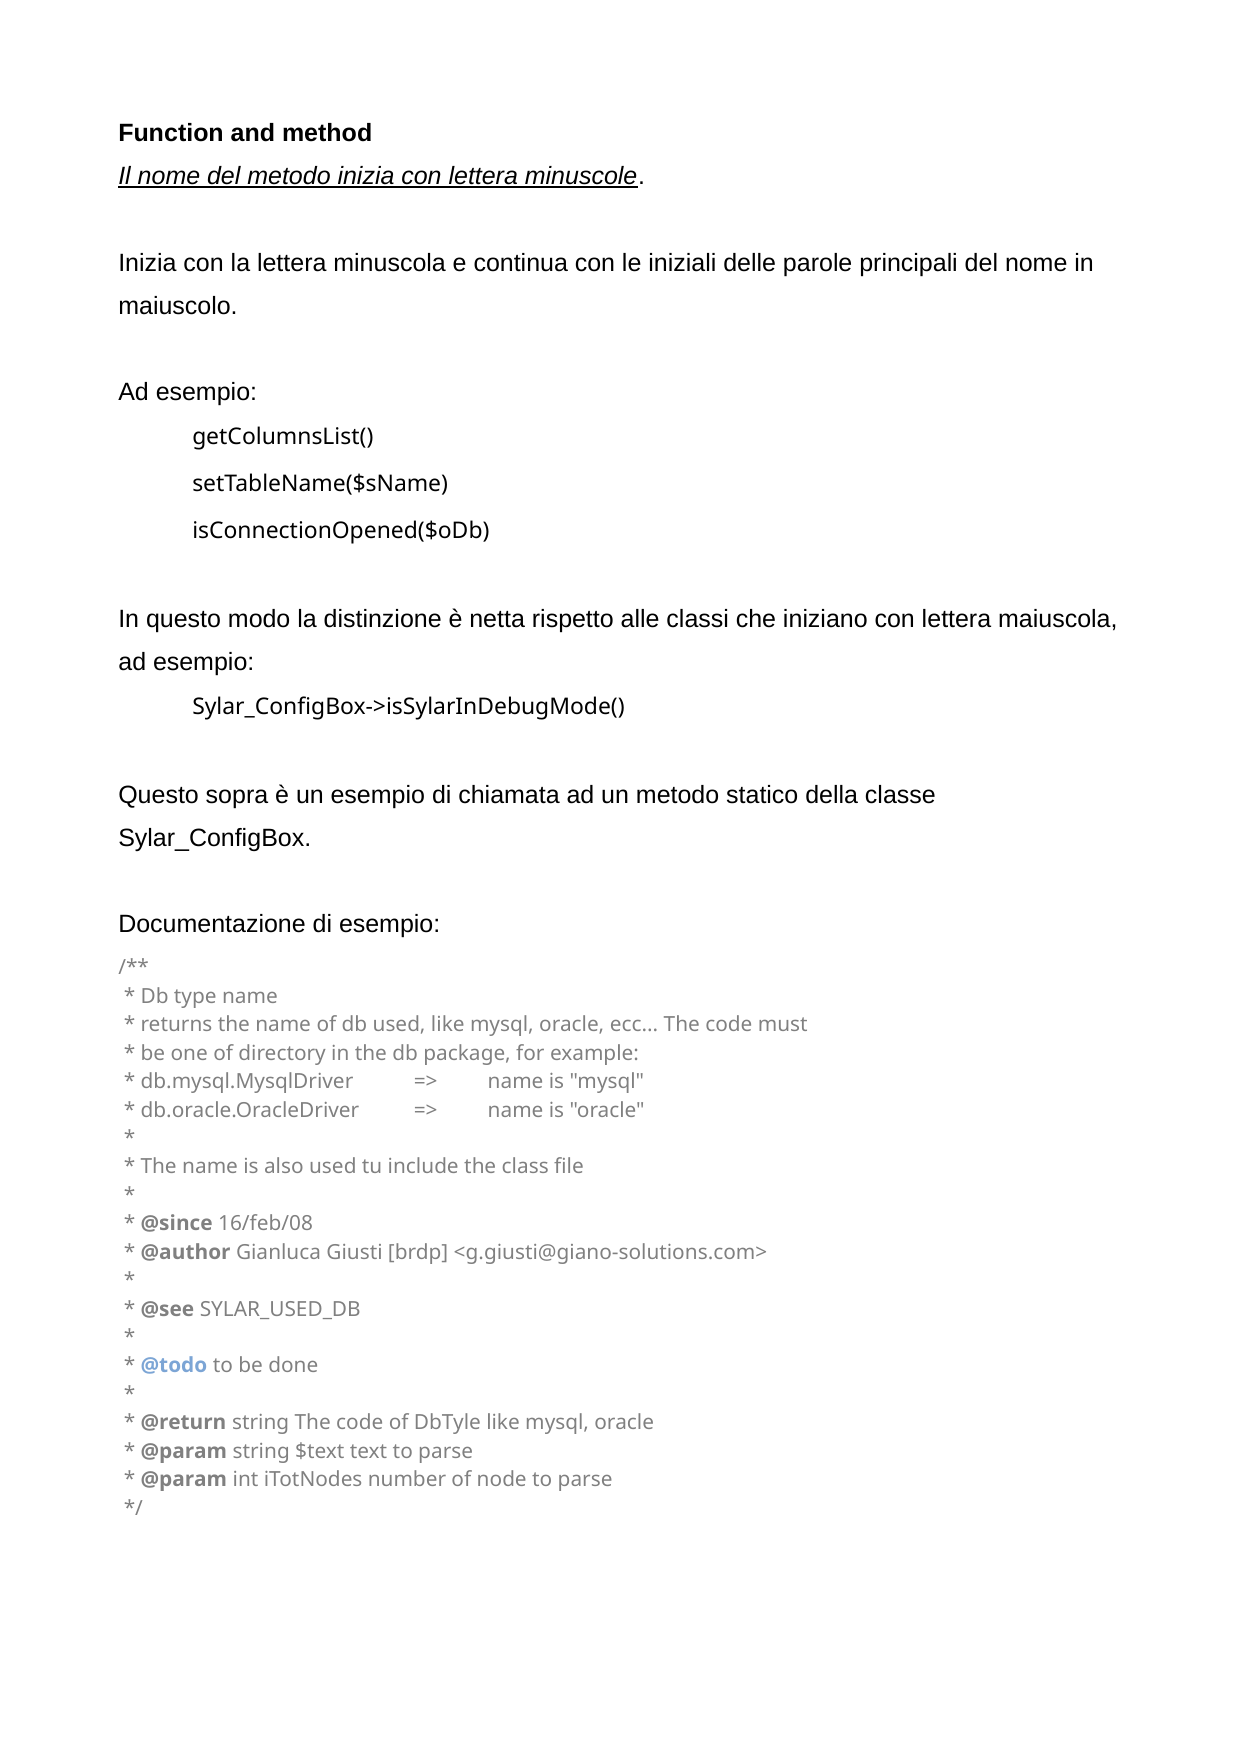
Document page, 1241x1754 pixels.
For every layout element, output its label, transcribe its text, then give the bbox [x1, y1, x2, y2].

text * The name is also used tu include the class file [44, 1152, 1122, 1180]
text * db.oracle.OracleDriver => name is "oracle" [44, 1095, 1122, 1123]
text * @since 16/feb/08 [44, 1208, 1122, 1237]
text * Db type name [44, 981, 1122, 1009]
text /** [44, 952, 1122, 981]
text * be one of directory in the db package, for example: [44, 1038, 1122, 1066]
text * [44, 1180, 1122, 1208]
text * @param int iTotNodes number of node to parse [44, 1464, 1122, 1493]
text */ [44, 1493, 1122, 1521]
text * [44, 1123, 1122, 1152]
text * @see SYLAR_USED_DB [44, 1294, 1122, 1322]
text * @todo to be done [44, 1351, 1122, 1379]
text getColumnsList() [118, 420, 1122, 451]
text Questo sopra è un esempio di chiamata ad un metodo statico della classe Sylar_ConfigBox. [118, 780, 1122, 852]
text * @author Gianluca Giusti [brdp] <g.giusti@giano-solutions.com> [44, 1237, 1122, 1265]
text Il nome del metodo inizia con lettera minuscole. [118, 161, 1122, 190]
text setTableName($sName) [118, 467, 1122, 498]
text Function and method [118, 118, 1122, 147]
text * db.mysql.MysqlDriver => name is "mysql" [44, 1066, 1122, 1095]
text Inizia con la lettera minuscola e continua con le iniziali delle parole principali del nome in maiuscolo. [118, 247, 1122, 319]
text * @param string $text text to parse [44, 1436, 1122, 1464]
text Sylar_ConfigBox->isSylarInDebugMode() [118, 690, 1122, 721]
text In questo modo la distinzione è netta rispetto alle classi che iniziano con lettera maiuscola, ad esempio: [118, 604, 1122, 676]
text Documentazione di esempio: [118, 909, 1122, 938]
text * [44, 1379, 1122, 1407]
text Ad esempio: [118, 377, 1122, 406]
text * @return string The code of DbTyle like mysql, oracle [44, 1407, 1122, 1436]
text * returns the name of db used, like mysql, oracle, ecc... The code must [44, 1009, 1122, 1038]
text isConnectionOpened($oDb) [118, 514, 1122, 545]
text * [44, 1322, 1122, 1351]
text * [44, 1265, 1122, 1294]
